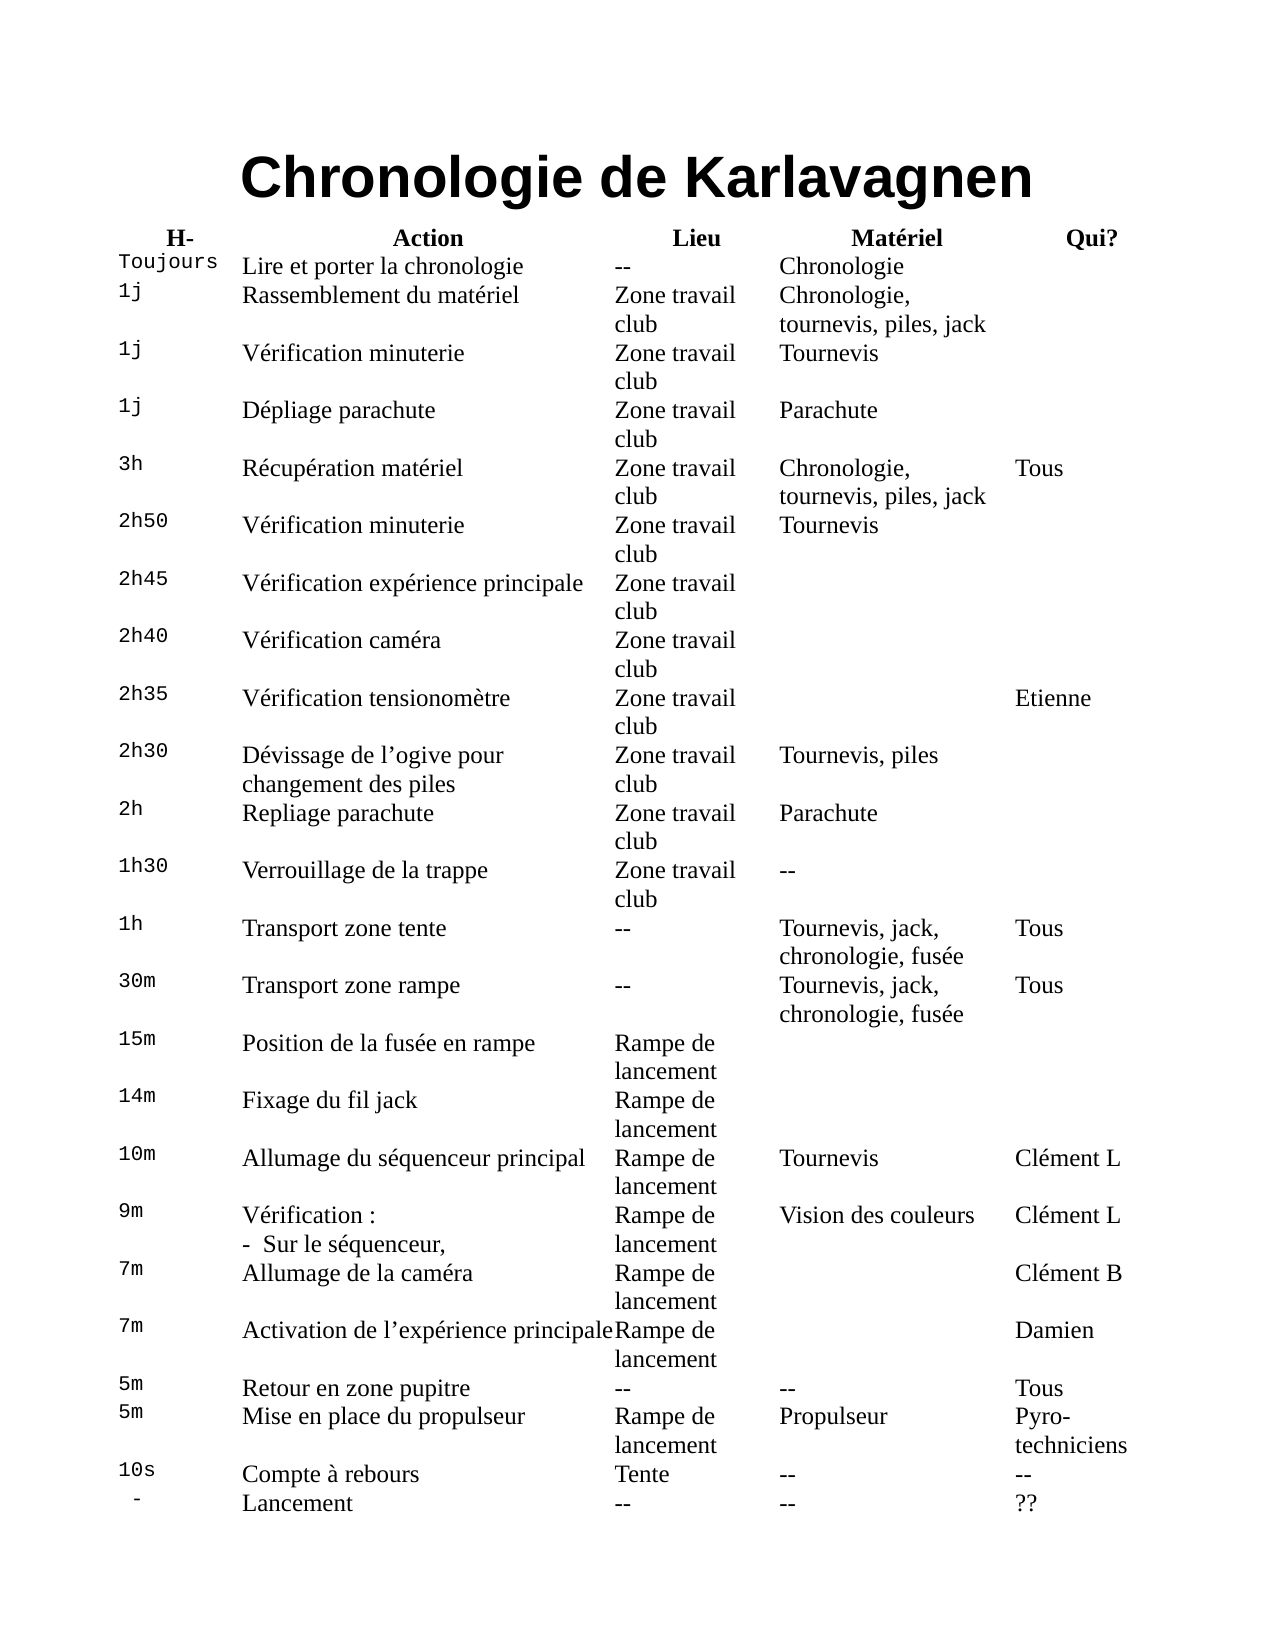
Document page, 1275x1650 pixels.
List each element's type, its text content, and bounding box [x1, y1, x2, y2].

table_cell Position de la fusée en rampe [242, 1028, 614, 1085]
table_cell Rampe de lancement [614, 1401, 779, 1459]
table_cell Allumage de la caméra [242, 1258, 614, 1315]
table_cell Transport zone tente [242, 913, 614, 970]
table_cell 1h [118, 913, 242, 970]
table_header Qui? [1015, 223, 1169, 251]
table_cell Compte à rebours [242, 1459, 614, 1488]
table_cell Lancement [242, 1488, 614, 1516]
table_cell Fixage du fil jack [242, 1085, 614, 1143]
table_cell Vérification caméra [242, 625, 614, 683]
table_header Action [242, 223, 614, 251]
table_cell Zone travail club [614, 280, 779, 338]
table_cell 2h [118, 798, 242, 855]
table_cell -- [779, 1459, 1015, 1488]
table_cell Parachute [779, 395, 1015, 453]
table_cell Lire et porter la chronologie [242, 251, 614, 280]
table_cell Chronologie [779, 251, 1015, 280]
table_cell Rampe de lancement [614, 1258, 779, 1315]
table_cell Dévissage de l’ogive pour changement des piles [242, 740, 614, 798]
table_cell Chronologie, tournevis, piles, jack [779, 280, 1015, 338]
table_cell [779, 625, 1015, 683]
table_cell 2h45 [118, 568, 242, 625]
table_cell Propulseur [779, 1401, 1015, 1459]
table_cell -- [614, 251, 779, 280]
title Chronologie de Karlavagnen [118, 143, 1157, 210]
table_cell [779, 1258, 1015, 1315]
table_cell 9m [118, 1200, 242, 1258]
table_cell 5m [118, 1401, 242, 1459]
table_cell [1015, 510, 1169, 568]
table_cell Vérification expérience principale [242, 568, 614, 625]
table_cell 5m [118, 1373, 242, 1401]
table_cell ?? [1015, 1488, 1169, 1516]
table_cell Tournevis, jack, chronologie, fusée [779, 970, 1015, 1028]
table_cell 7m [118, 1315, 242, 1373]
table_cell 14m [118, 1085, 242, 1143]
table_cell Zone travail club [614, 683, 779, 740]
table_cell 7m [118, 1258, 242, 1315]
table_cell [779, 1315, 1015, 1373]
table_cell Tournevis [779, 510, 1015, 568]
table_cell -- [614, 1373, 779, 1401]
table_cell 2h35 [118, 683, 242, 740]
table_cell Verrouillage de la trappe [242, 855, 614, 913]
table_cell 10s [118, 1459, 242, 1488]
table_cell [1015, 625, 1169, 683]
table_cell Transport zone rampe [242, 970, 614, 1028]
table_cell Vision des couleurs [779, 1200, 1015, 1258]
table_cell 2h30 [118, 740, 242, 798]
table_cell Zone travail club [614, 395, 779, 453]
table_cell Vérification tensionomètre [242, 683, 614, 740]
table_cell Zone travail club [614, 510, 779, 568]
table_cell - [118, 1488, 242, 1516]
table_cell Repliage parachute [242, 798, 614, 855]
table_cell Damien [1015, 1315, 1169, 1373]
table_cell -- [779, 1373, 1015, 1401]
table_cell [1015, 251, 1169, 280]
table_cell [779, 568, 1015, 625]
table_cell Zone travail club [614, 453, 779, 510]
table_cell Tournevis, piles [779, 740, 1015, 798]
table_cell Clément L [1015, 1143, 1169, 1200]
table_cell Zone travail club [614, 568, 779, 625]
table_cell Clément L [1015, 1200, 1169, 1258]
table_cell Zone travail club [614, 855, 779, 913]
table_cell 1j [118, 280, 242, 338]
table_cell Vérification minuterie [242, 338, 614, 395]
table_cell Allumage du séquenceur principal [242, 1143, 614, 1200]
table_cell -- [779, 1488, 1015, 1516]
table_cell Etienne [1015, 683, 1169, 740]
table_cell Mise en place du propulseur [242, 1401, 614, 1459]
table_cell Zone travail club [614, 625, 779, 683]
table_cell 15m [118, 1028, 242, 1085]
table_cell Rampe de lancement [614, 1143, 779, 1200]
table_cell Vérification minuterie [242, 510, 614, 568]
table_cell Tous [1015, 970, 1169, 1028]
table_cell Activation de l’expérience principale [242, 1315, 614, 1373]
table_cell [1015, 1028, 1169, 1085]
table_cell [1015, 280, 1169, 338]
table_cell Toujours [118, 251, 242, 280]
table_cell [1015, 740, 1169, 798]
table_cell -- [779, 855, 1015, 913]
table_cell Vérification : - Sur le séquenceur, [242, 1200, 614, 1258]
table_cell Dépliage parachute [242, 395, 614, 453]
table_cell 2h50 [118, 510, 242, 568]
table_cell Retour en zone pupitre [242, 1373, 614, 1401]
table_cell 1j [118, 338, 242, 395]
table_cell Tournevis [779, 1143, 1015, 1200]
table_cell Tous [1015, 1373, 1169, 1401]
table_cell 1j [118, 395, 242, 453]
table_cell [1015, 1085, 1169, 1143]
table_cell 30m [118, 970, 242, 1028]
table_header Matériel [779, 223, 1015, 251]
table_cell -- [614, 970, 779, 1028]
table_cell Tous [1015, 453, 1169, 510]
table_cell Tournevis [779, 338, 1015, 395]
table_cell Tente [614, 1459, 779, 1488]
table_cell -- [1015, 1459, 1169, 1488]
table_cell [1015, 855, 1169, 913]
table_cell Parachute [779, 798, 1015, 855]
table_cell [779, 683, 1015, 740]
table_cell Récupération matériel [242, 453, 614, 510]
table_cell 2h40 [118, 625, 242, 683]
table_cell Rampe de lancement [614, 1315, 779, 1373]
table_cell Rassemblement du matériel [242, 280, 614, 338]
table_cell [779, 1085, 1015, 1143]
table_cell [1015, 798, 1169, 855]
table_cell Chronologie, tournevis, piles, jack [779, 453, 1015, 510]
table_cell Zone travail club [614, 338, 779, 395]
table_cell Rampe de lancement [614, 1200, 779, 1258]
table_cell [779, 1028, 1015, 1085]
table_cell [1015, 395, 1169, 453]
table_cell -- [614, 1488, 779, 1516]
table_header Lieu [614, 223, 779, 251]
table_cell [1015, 568, 1169, 625]
table_header H- [118, 223, 242, 251]
table_cell 10m [118, 1143, 242, 1200]
table_cell Tous [1015, 913, 1169, 970]
table_cell Pyro-techniciens [1015, 1401, 1169, 1459]
table_cell Zone travail club [614, 740, 779, 798]
table_cell Tournevis, jack, chronologie, fusée [779, 913, 1015, 970]
table_cell Rampe de lancement [614, 1028, 779, 1085]
table_cell [1015, 338, 1169, 395]
table_cell -- [614, 913, 779, 970]
table_cell Rampe de lancement [614, 1085, 779, 1143]
table_cell 1h30 [118, 855, 242, 913]
table_cell 3h [118, 453, 242, 510]
table_cell Clément B [1015, 1258, 1169, 1315]
table_cell Zone travail club [614, 798, 779, 855]
